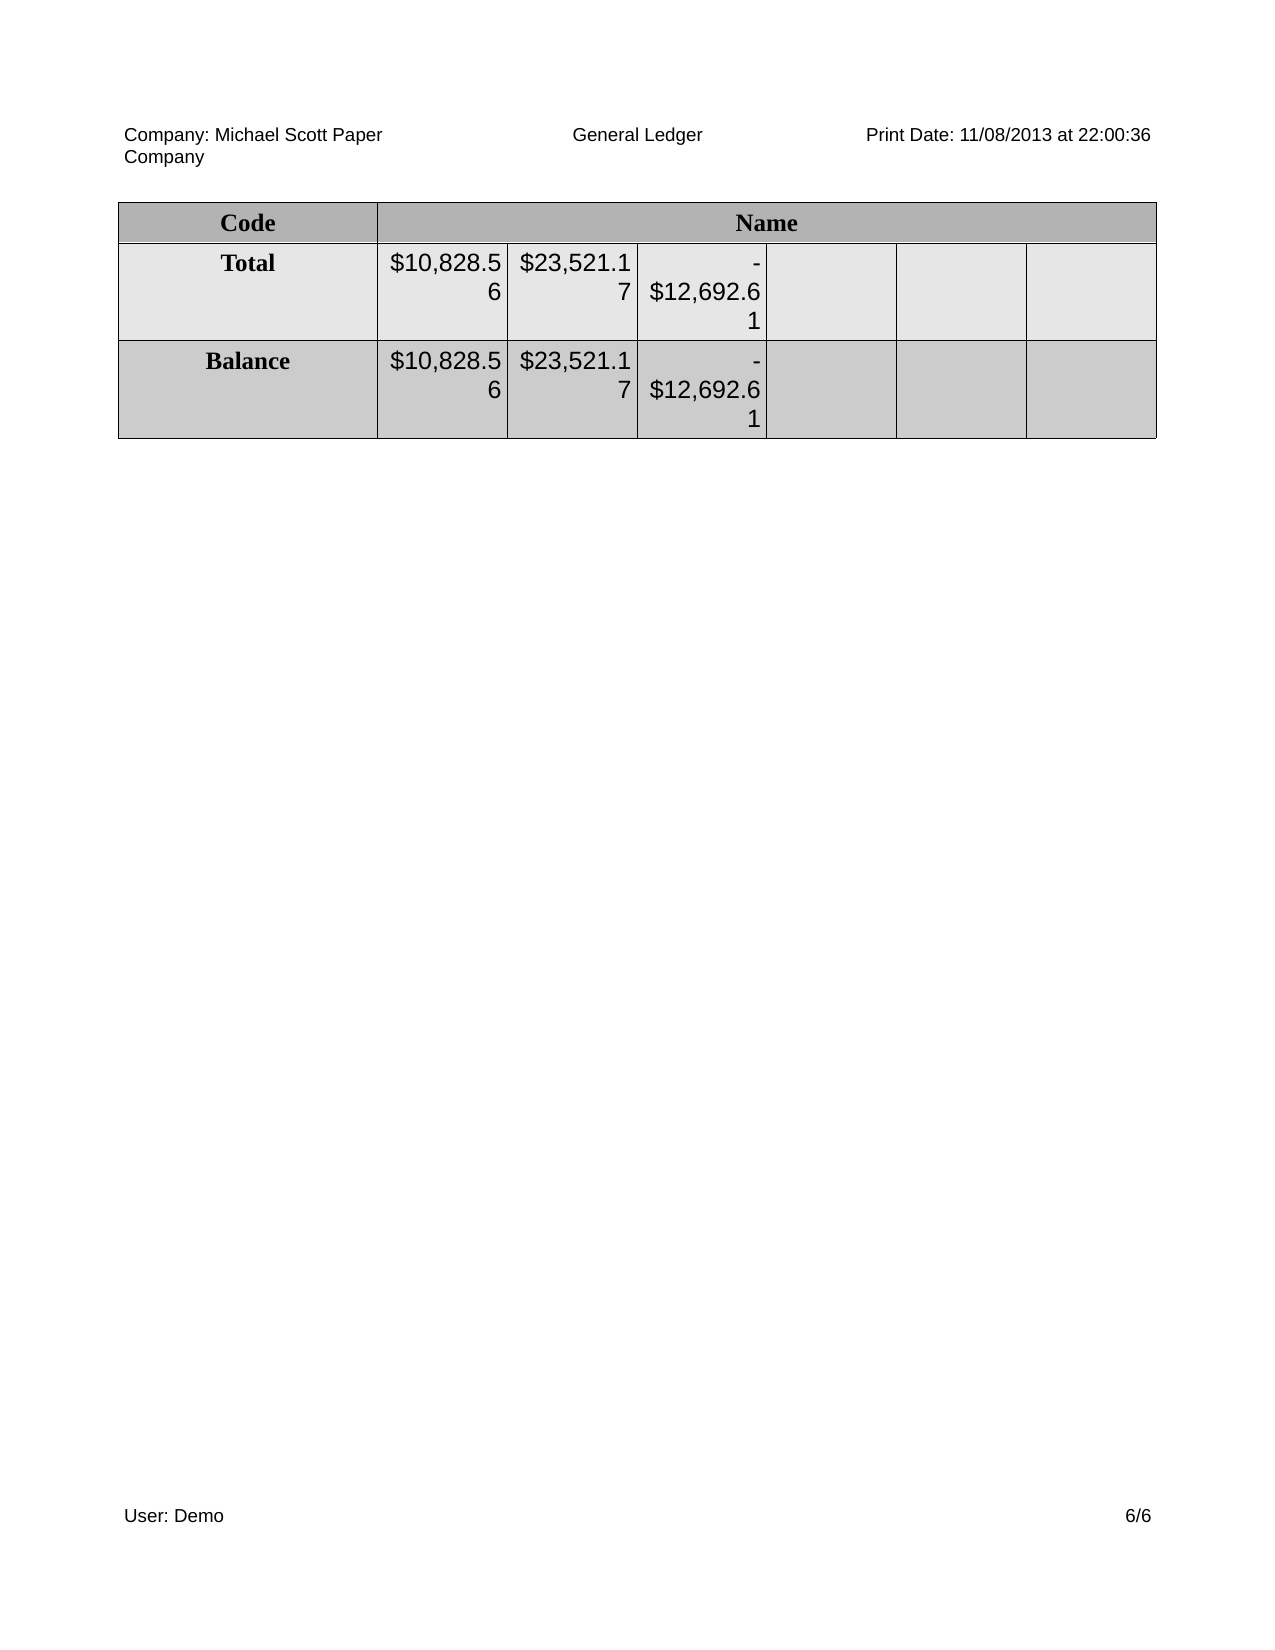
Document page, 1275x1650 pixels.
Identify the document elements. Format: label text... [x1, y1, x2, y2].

table_cell $23,521.17 [508, 341, 637, 438]
table_cell $10,828.56 [378, 244, 507, 340]
table_cell [897, 341, 1026, 438]
table_header Name [378, 203, 1156, 242]
table_cell Total [119, 244, 377, 340]
table_cell [897, 244, 1026, 340]
table_cell -$12,692.61 [638, 244, 766, 340]
table_cell [767, 244, 896, 340]
table_cell $23,521.17 [508, 244, 637, 340]
table_header Code [119, 203, 377, 242]
table_cell [767, 341, 896, 438]
table_cell Balance [119, 341, 377, 438]
table_cell -$12,692.61 [638, 341, 766, 438]
table_cell $10,828.56 [378, 341, 507, 438]
table_cell [1027, 244, 1156, 340]
table_cell [1027, 341, 1156, 438]
